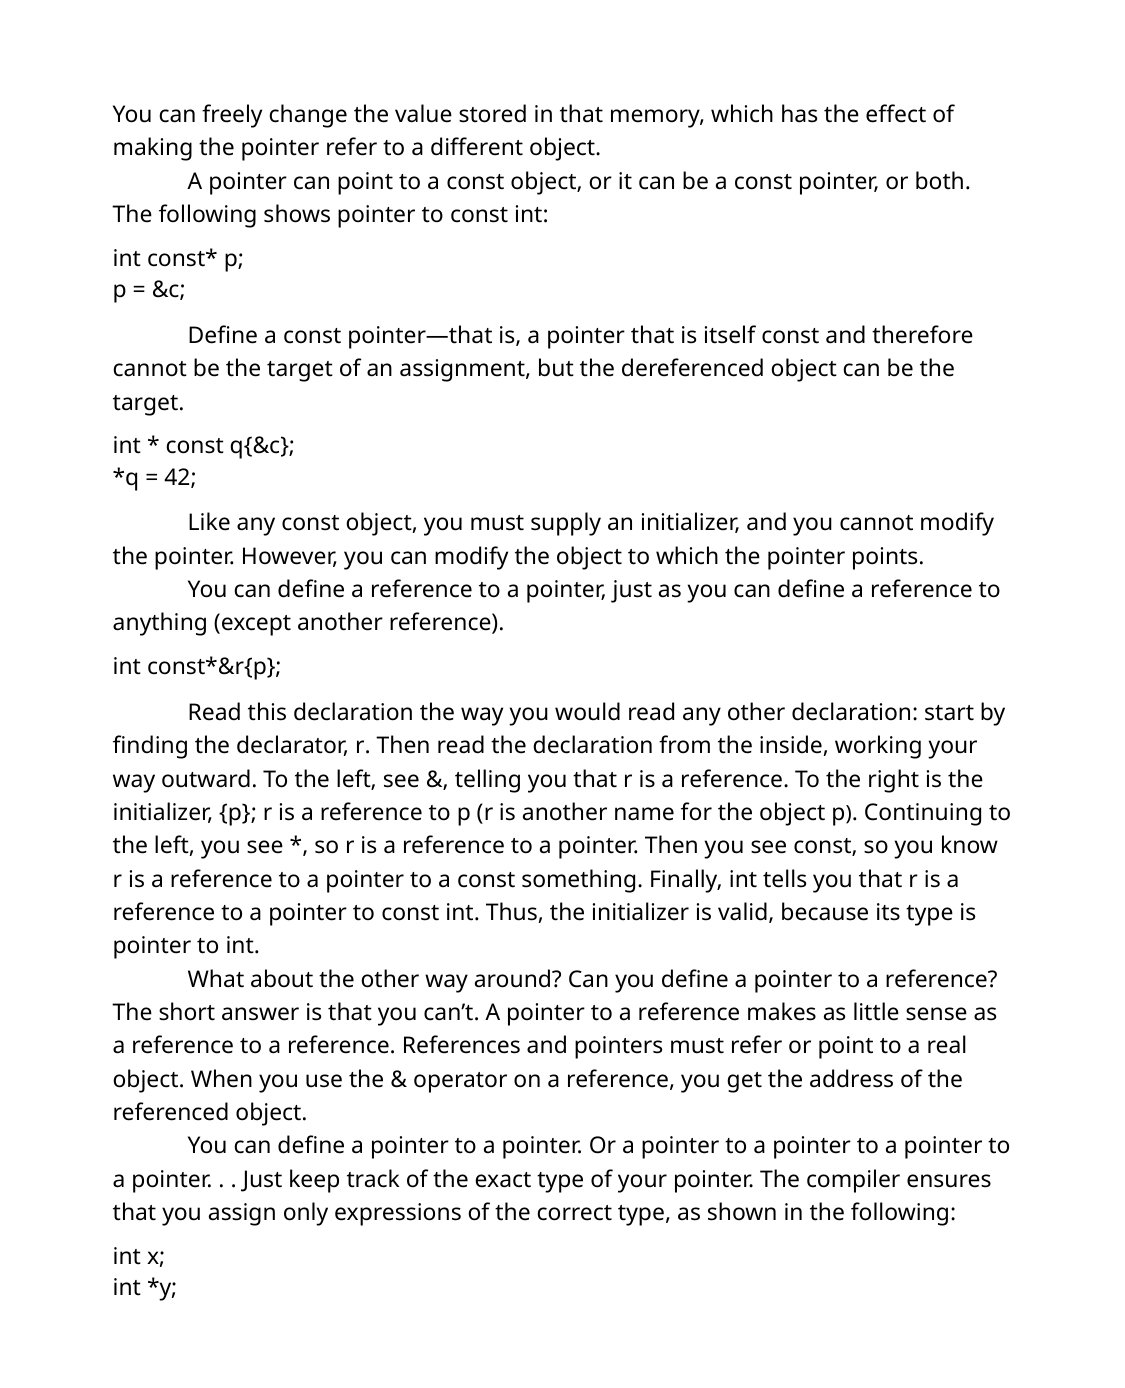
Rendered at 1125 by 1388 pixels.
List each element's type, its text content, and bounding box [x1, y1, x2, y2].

text int * const q{&c}; [112, 429, 1012, 461]
text Define a const pointer—that is, a pointer that is itself const and therefore cannot be the target of an assignment, but the dereferenced object can be the target. [112, 317, 1012, 417]
text int *y; [112, 1271, 1012, 1302]
text int const*&r{p}; [112, 650, 1012, 681]
text int const* p; [112, 242, 1012, 273]
text You can define a pointer to a pointer. Or a pointer to a pointer to a pointer to a pointer. . . Just keep track of the exact type of your pointer. The compiler ensures that you assign only expressions of the correct type, as shown in the following: [112, 1127, 1012, 1227]
text You can freely change the value stored in that memory, which has the effect of making the pointer refer to a different object. [112, 96, 1012, 163]
text What about the other way around? Can you define a pointer to a reference? The short answer is that you can’t. A pointer to a reference makes as little sense as a reference to a reference. References and pointers must refer or point to a real object. When you use the & operator on a reference, you get the address of the referenced object. [112, 961, 1012, 1127]
text Like any const object, you must supply an initializer, and you cannot modify the pointer. However, you can modify the object to which the pointer points. [112, 504, 1012, 571]
text A pointer can point to a const object, or it can be a const pointer, or both. The following shows pointer to const int: [112, 163, 1012, 229]
text You can define a reference to a pointer, just as you can define a reference to anything (except another reference). [112, 571, 1012, 638]
text p = &c; [112, 273, 1012, 304]
text Read this declaration the way you would read any other declaration: start by finding the declarator, r. Then read the declaration from the inside, working your way outward. To the left, see &, telling you that r is a reference. To the right is the initializer, {p}; r is a reference to p (r is another name for the object p). Continuing to the left, you see *, so r is a reference to a pointer. Then you see const, so you know r is a reference to a pointer to a const something. Finally, int tells you that r is a reference to a pointer to const int. Thus, the initializer is valid, because its type is pointer to int. [112, 694, 1012, 961]
text *q = 42; [112, 461, 1012, 492]
text int x; [112, 1240, 1012, 1271]
